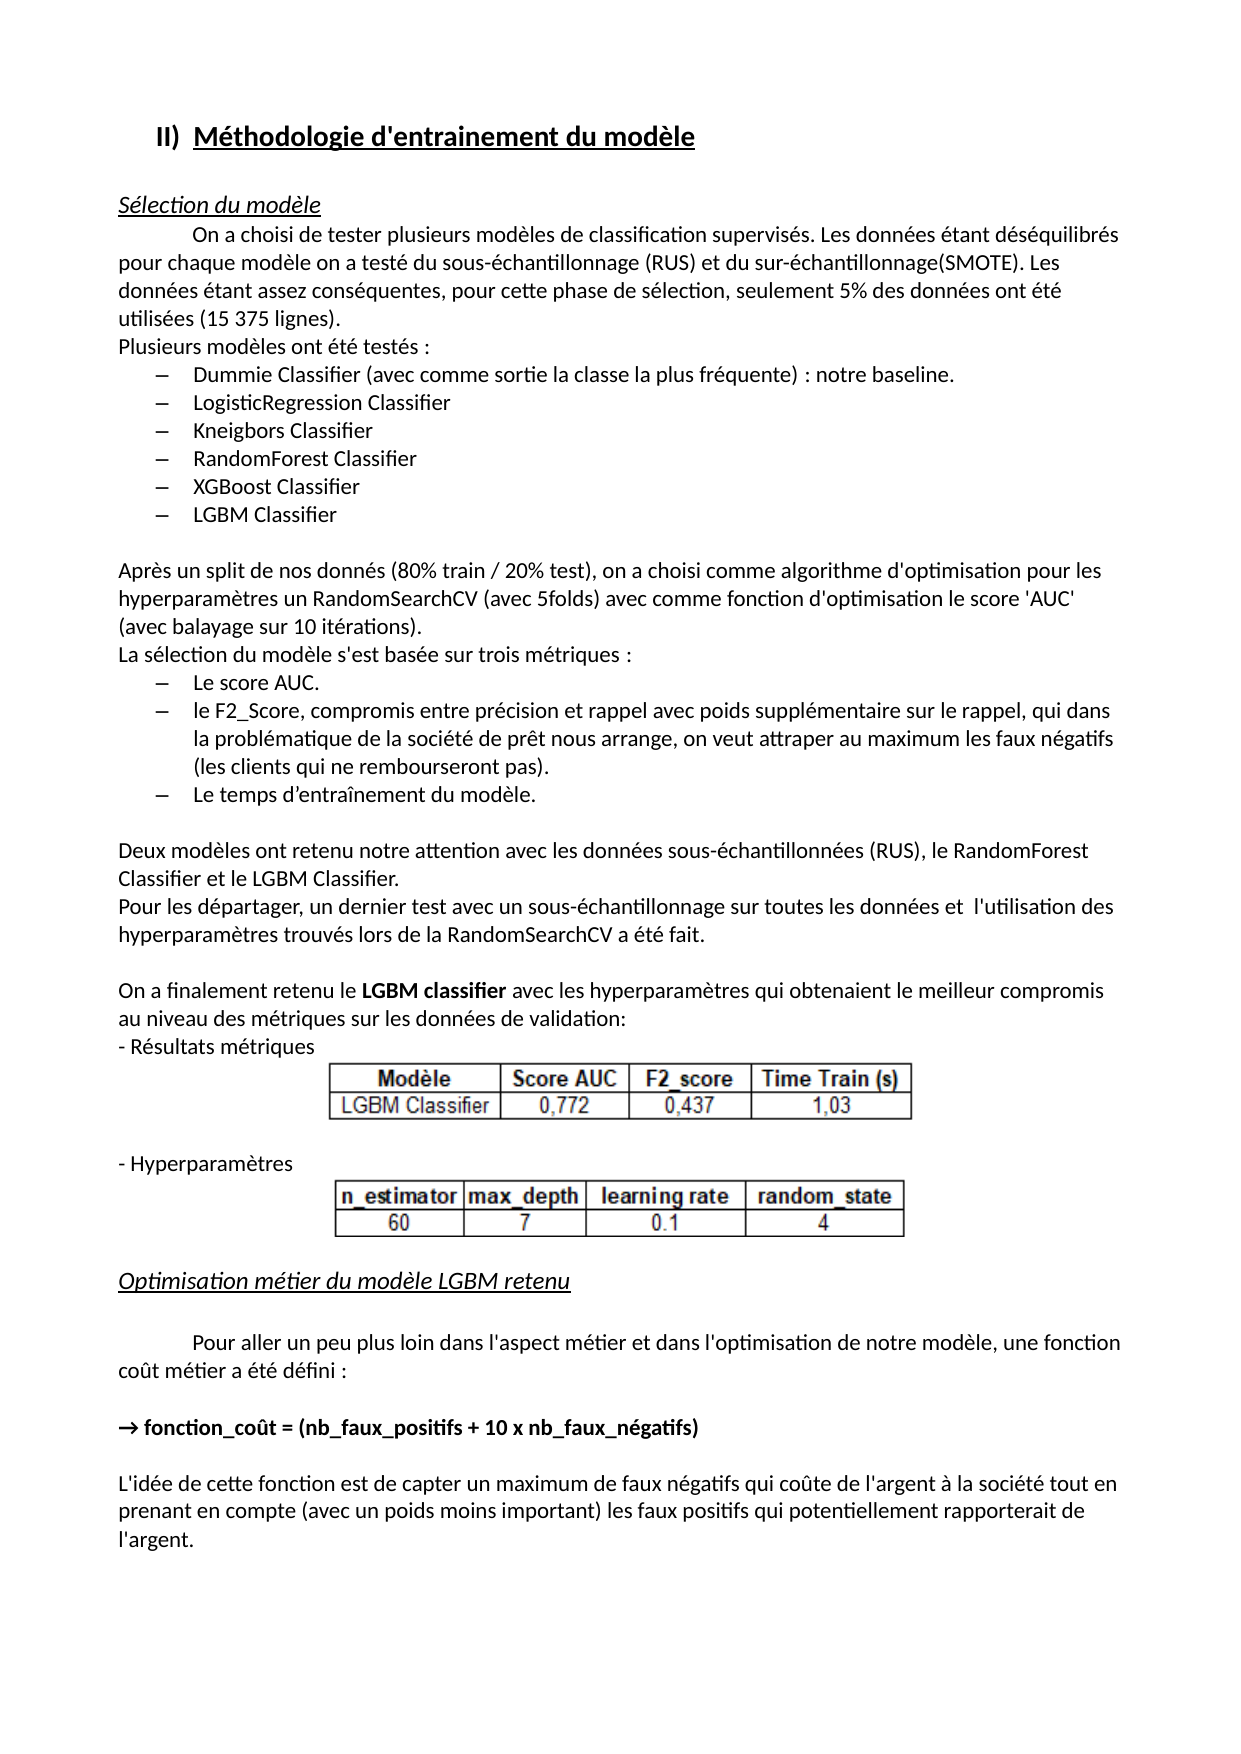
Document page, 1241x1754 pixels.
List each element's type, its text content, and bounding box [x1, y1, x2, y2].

text Sélection du modèle [118, 189, 1122, 220]
list XGBoost Classifier [156, 472, 1122, 500]
text - Résultats métriques [118, 1032, 1122, 1061]
list Le temps d’entraînement du modèle. [156, 780, 1122, 808]
list Le score AUC. [156, 668, 1122, 696]
text La sélection du modèle s'est basée sur trois métriques : [118, 640, 1122, 668]
list le F2_Score, compromis entre précision et rappel avec poids supplémentaire sur le rappel, qui dans la problématique de la société de prêt nous arrange, on veut attraper au maximum les faux négatifs (les clients qui ne rembourseront pas). [156, 696, 1122, 780]
list Dummie Classifier (avec comme sortie la classe la plus fréquente) : notre baseline. [156, 360, 1122, 388]
list Méthodologie d'entrainement du modèle [156, 118, 1122, 154]
text Pour aller un peu plus loin dans l'aspect métier et dans l'optimisation de notre modèle, une fonction coût métier a été défini : [118, 1326, 1122, 1384]
text Deux modèles ont retenu notre attention avec les données sous-échantillonnées (RUS), le RandomForest Classifier et le LGBM Classifier. [118, 836, 1122, 892]
list LogisticRegression Classifier [156, 388, 1122, 416]
text L'idée de cette fonction est de capter un maximum de faux négatifs qui coûte de l'argent à la société tout en prenant en compte (avec un poids moins important) les faux positifs qui potentiellement rapporterait de l'argent. [118, 1469, 1122, 1553]
text Après un split de nos donnés (80% train / 20% test), on a choisi comme algorithme d'optimisation pour les hyperparamètres un RandomSearchCV (avec 5folds) avec comme fonction d'optimisation le score 'AUC' (avec balayage sur 10 itérations). [118, 556, 1122, 640]
text Plusieurs modèles ont été testés : [118, 332, 1122, 360]
list Kneigbors Classifier [156, 416, 1122, 444]
text → fonction_coût = (nb_faux_positifs + 10 x nb_faux_négatifs) [118, 1413, 1122, 1441]
list RandomForest Classifier [156, 444, 1122, 472]
text On a finalement retenu le LGBM classifier avec les hyperparamètres qui obtenaient le meilleur compromis au niveau des métriques sur les données de validation: [118, 976, 1122, 1032]
text Optimisation métier du modèle LGBM retenu [118, 1265, 1122, 1296]
text - Hyperparamètres [118, 1149, 1122, 1178]
list LGBM Classifier [156, 500, 1122, 528]
text Pour les départager, un dernier test avec un sous-échantillonnage sur toutes les données et l'utilisation des hyperparamètres trouvés lors de la RandomSearchCV a été fait. [118, 892, 1122, 948]
text On a choisi de tester plusieurs modèles de classification supervisés. Les données étant déséquilibrés pour chaque modèle on a testé du sous-échantillonnage (RUS) et du sur-échantillonnage(SMOTE). Les données étant assez conséquentes, pour cette phase de sélection, seulement 5% des données ont été utilisées (15 375 lignes). [118, 220, 1122, 332]
